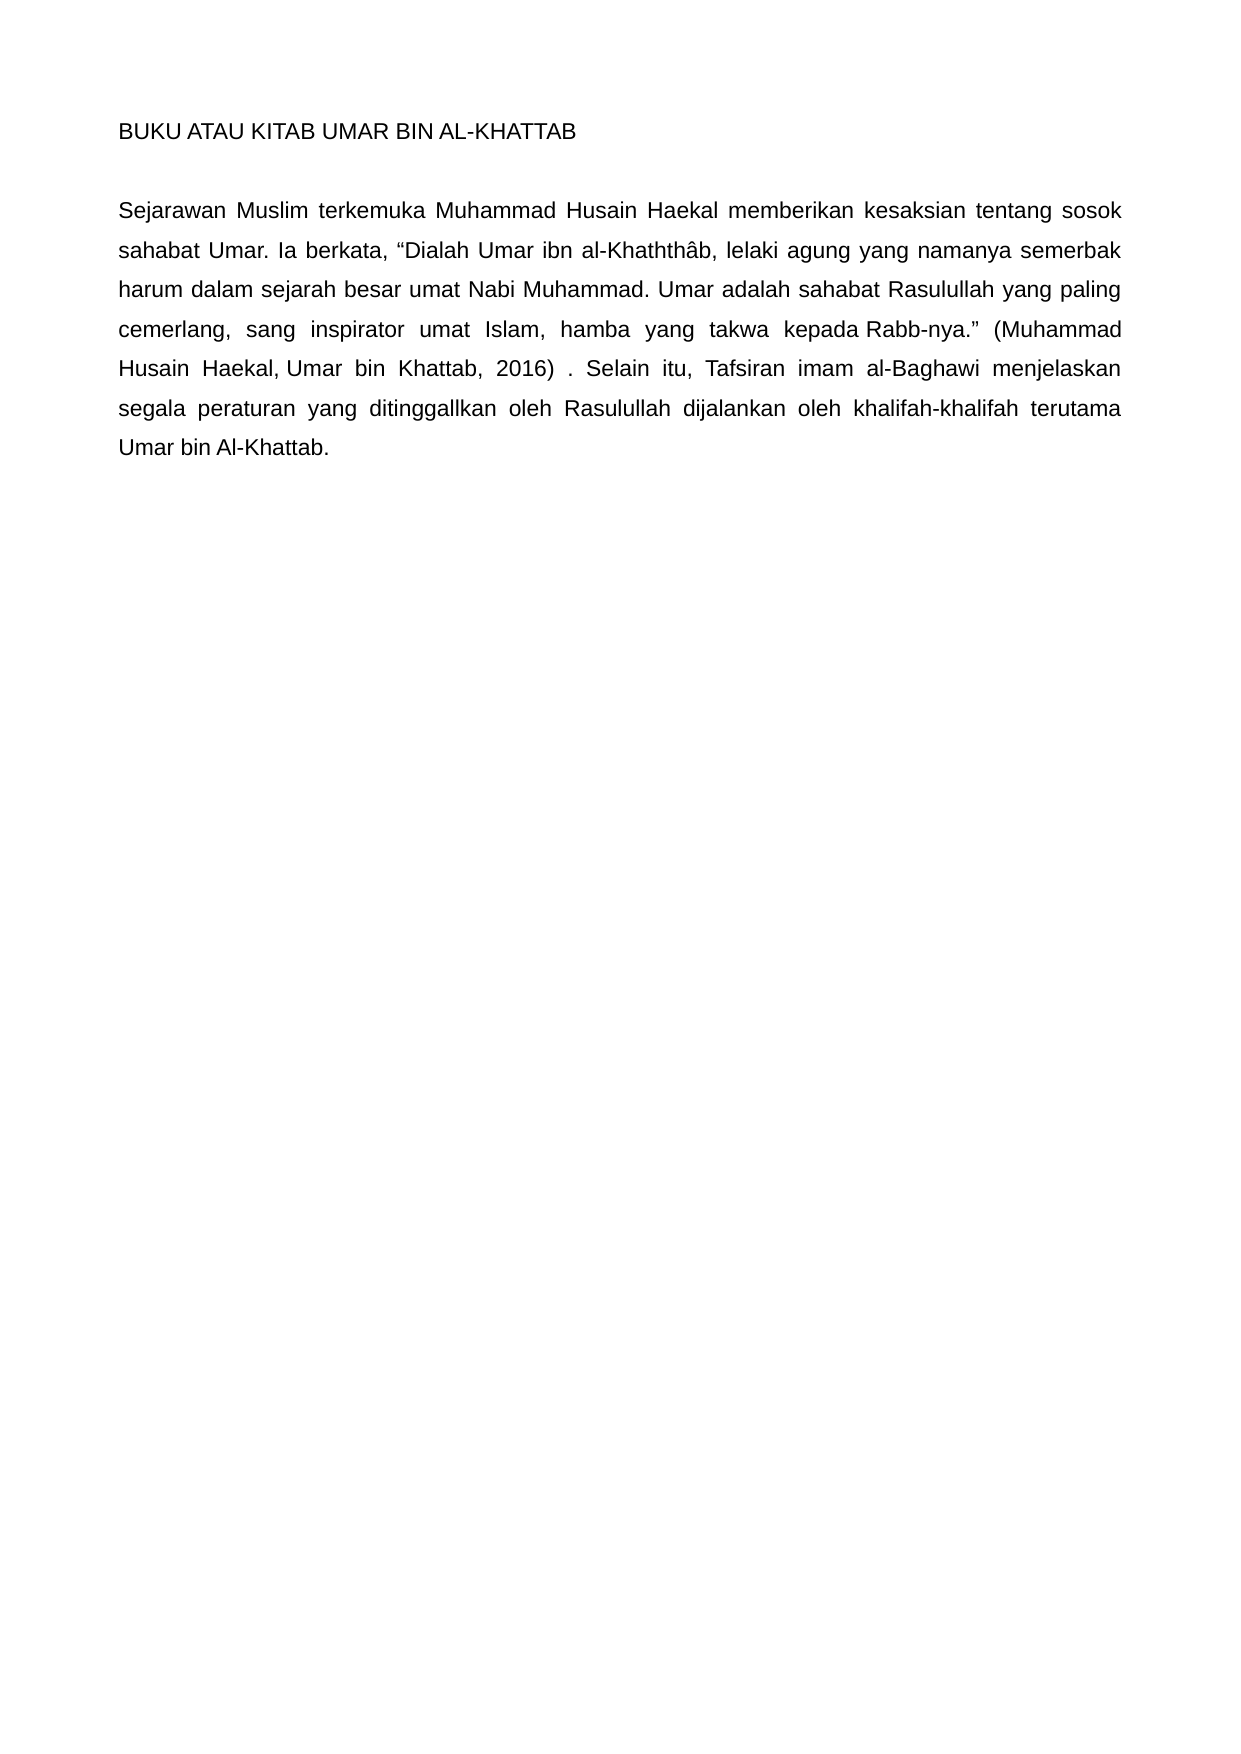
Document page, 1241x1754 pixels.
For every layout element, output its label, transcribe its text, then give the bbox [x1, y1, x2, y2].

text Sejarawan Muslim terkemuka Muhammad Husain Haekal memberikan kesaksian tentang sosok sahabat Umar. Ia berkata, “Dialah Umar ibn al-Khaththâb, lelaki agung yang namanya semerbak harum dalam sejarah besar umat Nabi Muhammad. Umar adalah sahabat Rasulullah yang paling cemerlang, sang inspirator umat Islam, hamba yang takwa kepada Rabb-nya.” (Muhammad Husain Haekal, Umar bin Khattab, 2016) . Selain itu, Tafsiran imam al-Baghawi menjelaskan segala peraturan yang ditinggallkan oleh Rasulullah dijalankan oleh khalifah-khalifah terutama Umar bin Al-Khattab. [118, 197, 1122, 460]
text BUKU ATAU KITAB UMAR BIN AL-KHATTAB [118, 118, 1122, 144]
